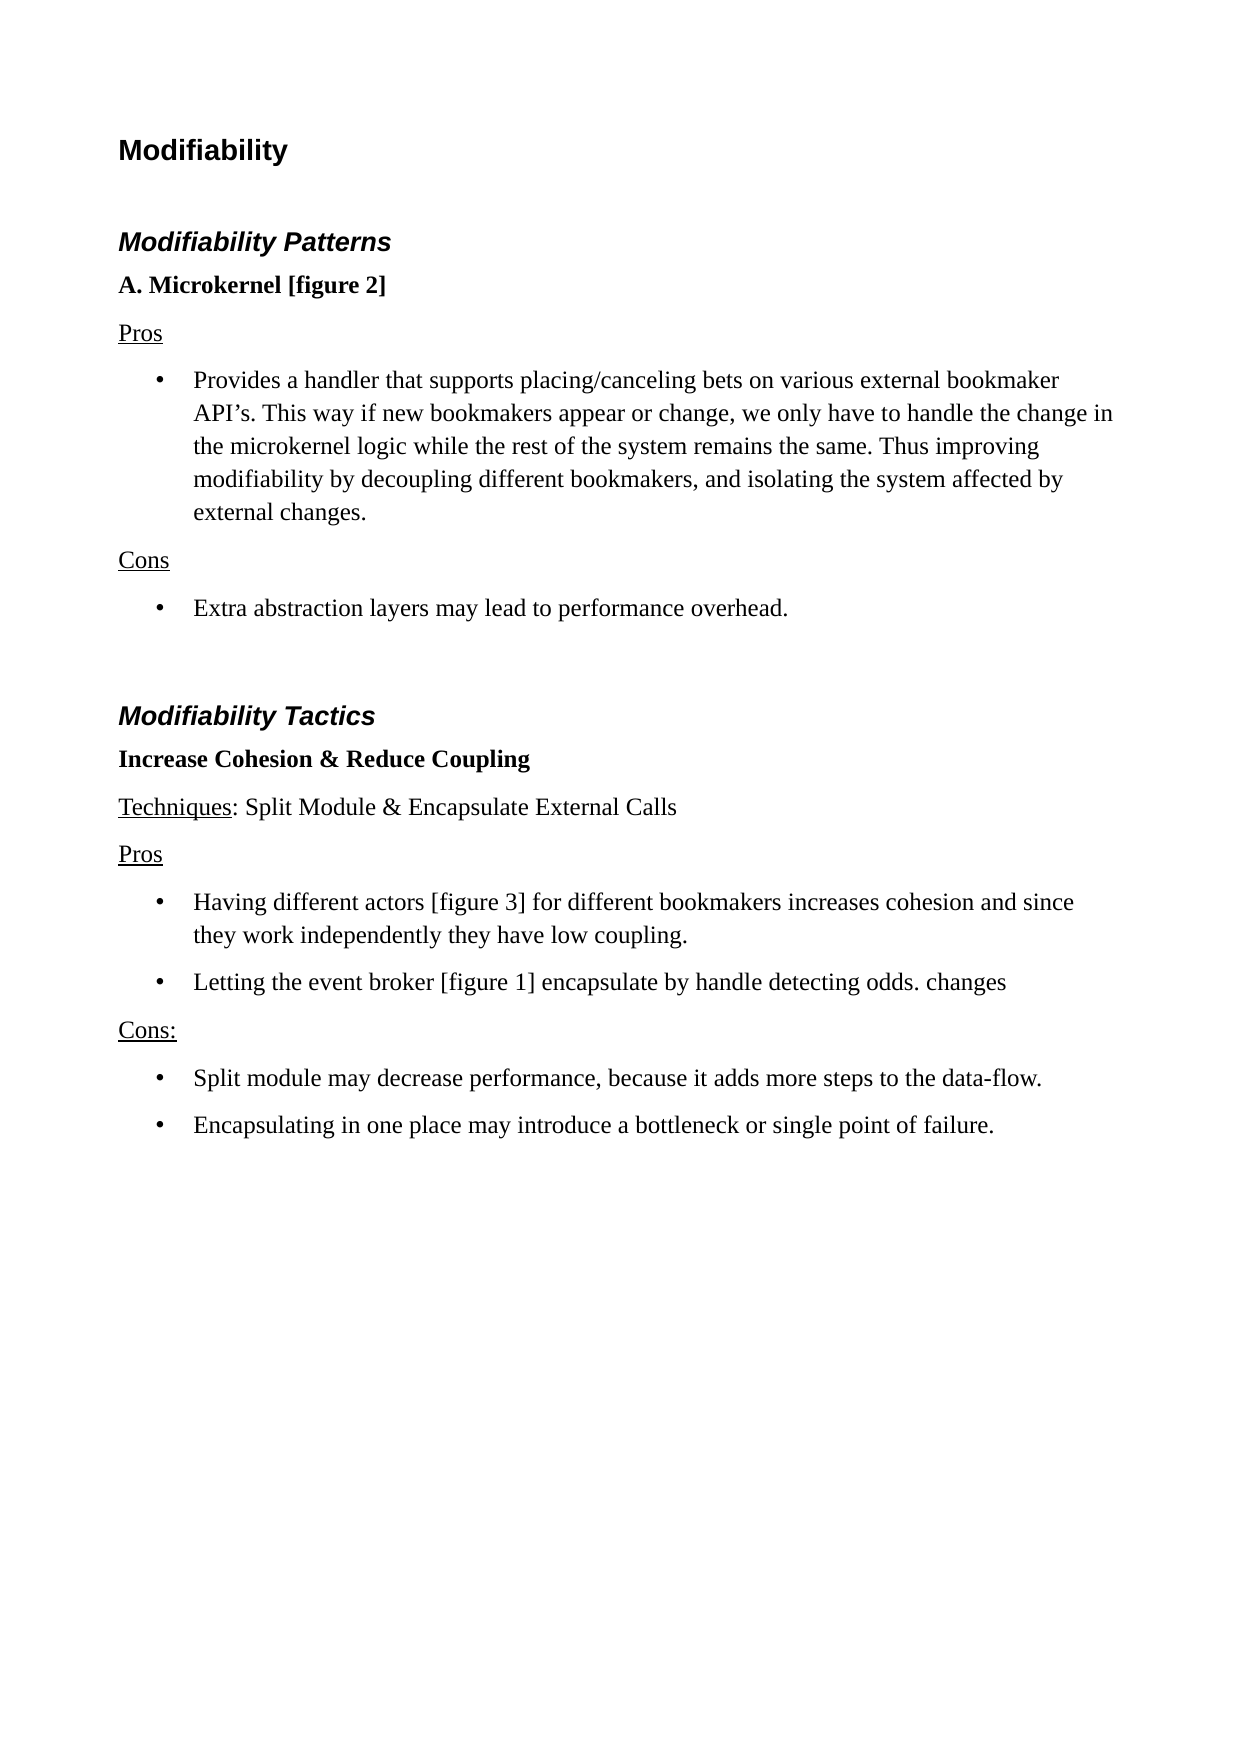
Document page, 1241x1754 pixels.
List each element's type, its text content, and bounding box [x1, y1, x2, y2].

text Pros [118, 318, 1122, 346]
list Having different actors [figure 3] for different bookmakers increases cohesion and since they work independently they have low coupling. [156, 887, 1122, 949]
subtitle Modifiability Patterns [118, 226, 1122, 258]
text Techniques: Split Module & Encapsulate External Calls [118, 792, 1122, 820]
list Provides a handler that supports placing/canceling bets on various external bookmaker API’s. This way if new bookmakers appear or change, we only have to handle the change in the microkernel logic while the rest of the system remains the same. Thus improving modifiability by decoupling different bookmakers, and isolating the system affected by external changes. [156, 365, 1122, 526]
subtitle Modifiability Tactics [118, 700, 1122, 732]
list Extra abstraction layers may lead to performance overhead. [156, 593, 1122, 621]
list Encapsulating in one place may introduce a bottleneck or single point of failure. [156, 1110, 1122, 1139]
text Cons: [118, 1015, 1122, 1044]
text Cons [118, 545, 1122, 574]
text A. Microkernel [figure 2] [118, 270, 1122, 299]
text Increase Cohesion & Reduce Coupling [118, 744, 1122, 773]
list Letting the event broker [figure 1] encapsulate by handle detecting odds. changes [156, 967, 1122, 996]
text Pros [118, 839, 1122, 868]
subtitle Modifiability [118, 133, 1122, 166]
list Split module may decrease performance, because it adds more steps to the data-flow. [156, 1063, 1122, 1091]
